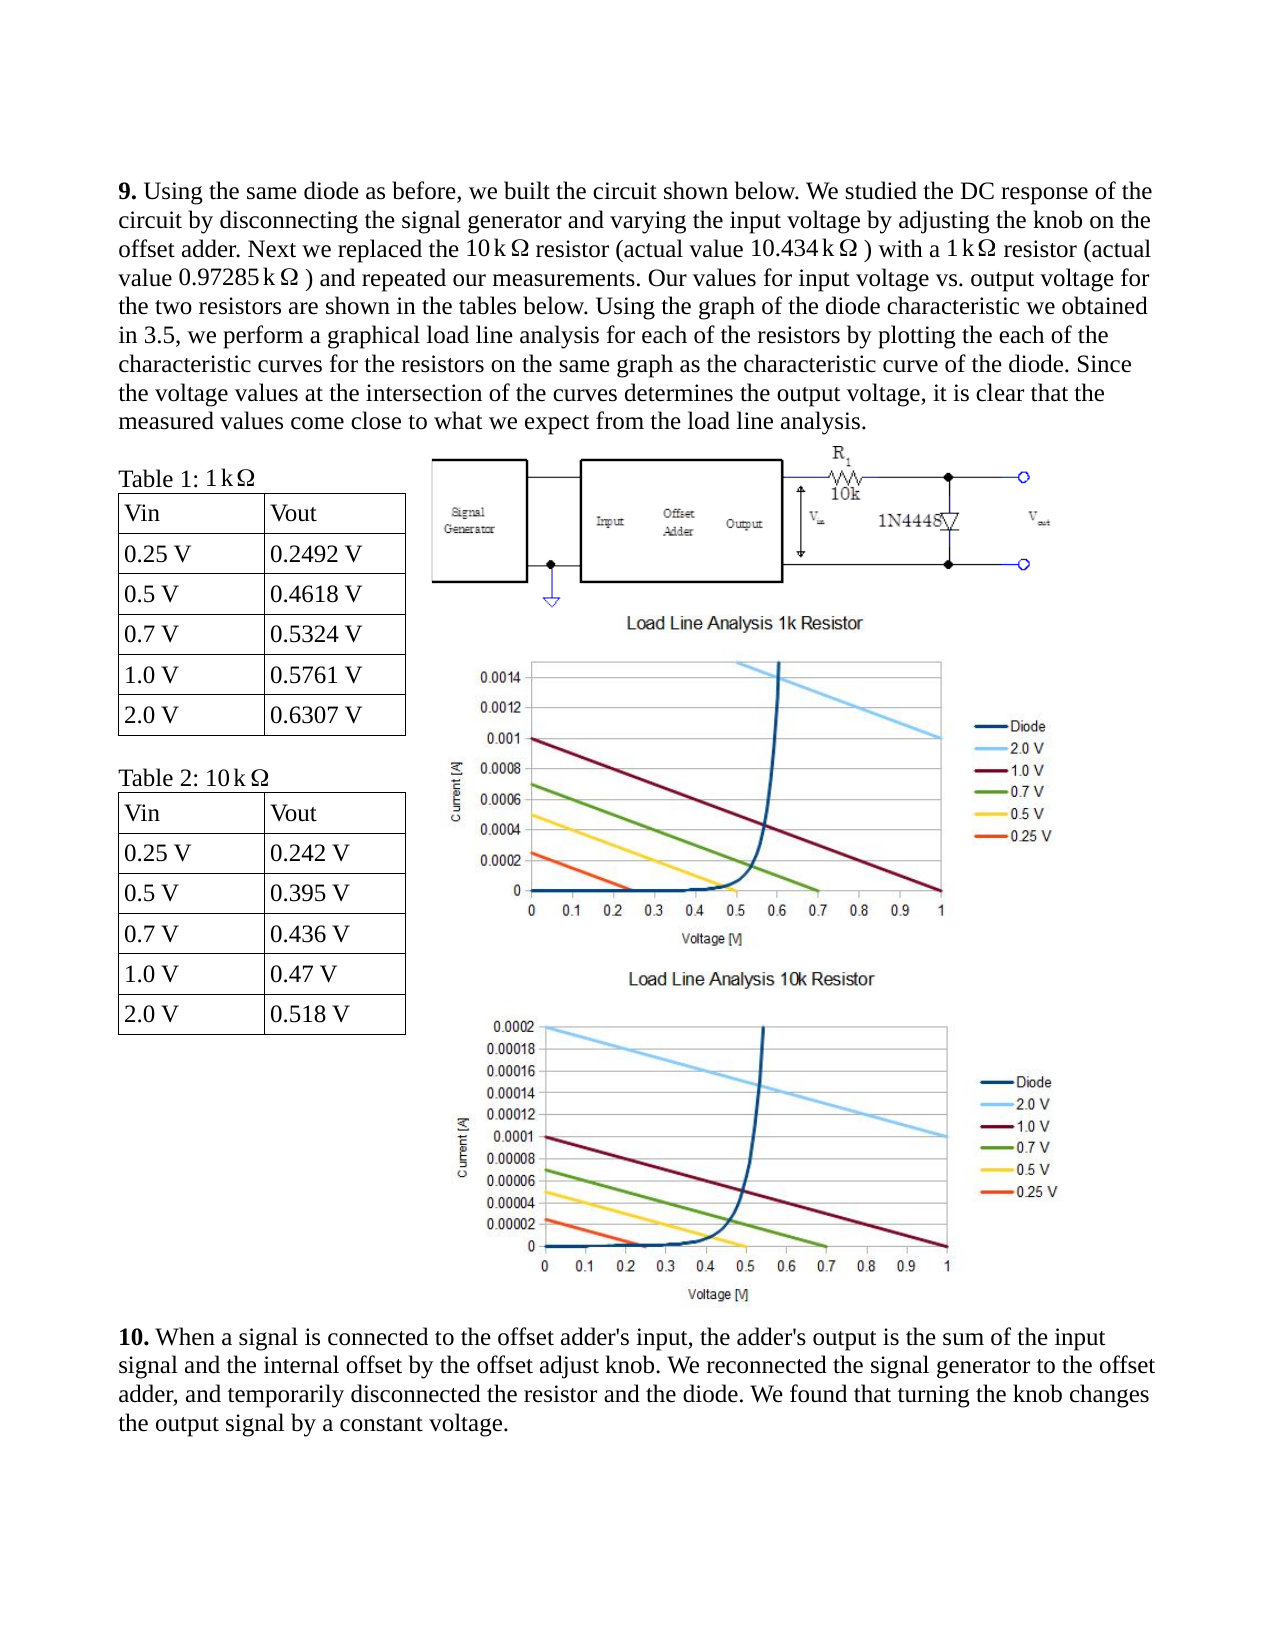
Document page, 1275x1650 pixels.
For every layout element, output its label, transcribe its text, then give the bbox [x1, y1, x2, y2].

picture [450, 971, 1063, 1308]
table_cell 0.5 V [119, 874, 264, 913]
table_cell 0.6307 V [265, 695, 405, 734]
table_cell 0.436 V [265, 914, 405, 953]
text Table 1: [118, 464, 431, 493]
table_cell 0.5 V [119, 574, 264, 613]
table_cell 0.25 V [119, 834, 264, 873]
table_cell 0.25 V [119, 534, 264, 573]
table_cell 0.2492 V [265, 534, 405, 573]
table_header Vout [265, 793, 405, 832]
table_cell 0.7 V [119, 914, 264, 953]
text 9. Using the same diode as before, we built the circuit shown below. We studied the DC response of the circuit by disconnecting the signal generator and varying the input voltage by adjusting the knob on the offset adder. Next we replaced theresistor (actual value) with aresistor (actual value) and repeated our measurements. Our values for input voltage vs. output voltage for the two resistors are shown in the tables below. Using the graph of the diode characteristic we obtained in 3.5, we perform a graphical load line analysis for each of the resistors by plotting the each of the characteristic curves for the resistors on the same graph as the characteristic curve of the diode. Since the voltage values at the intersection of the curves determines the output voltage, it is clear that the measured values come close to what we expect from the load line analysis. [118, 176, 1157, 435]
text Table 2: [118, 763, 439, 792]
table_header Vin [119, 793, 264, 832]
table_cell 0.5761 V [265, 655, 405, 694]
table_cell 1.0 V [119, 954, 264, 994]
table_cell 0.518 V [265, 995, 405, 1034]
table_header Vout [265, 494, 405, 533]
table_cell 1.0 V [119, 655, 264, 694]
table_cell 0.47 V [265, 954, 405, 994]
picture [439, 615, 1056, 949]
table_cell 0.242 V [265, 834, 405, 873]
table_cell 2.0 V [119, 695, 264, 734]
table_cell 0.7 V [119, 615, 264, 654]
table_cell 0.395 V [265, 874, 405, 913]
text 10. When a signal is connected to the offset adder's input, the adder's output is the sum of the input signal and the internal offset by the offset adjust knob. We reconnected the signal generator to the offset adder, and temporarily disconnected the resistor and the diode. We found that turning the knob changes the output signal by a constant voltage. [118, 1322, 1157, 1437]
table_cell 0.4618 V [265, 574, 405, 613]
text [1067, 464, 1157, 493]
table_cell 0.5324 V [265, 615, 405, 654]
table_header Vin [119, 494, 264, 533]
picture [431, 446, 1067, 609]
table_cell 2.0 V [119, 995, 264, 1034]
text [1056, 763, 1157, 792]
